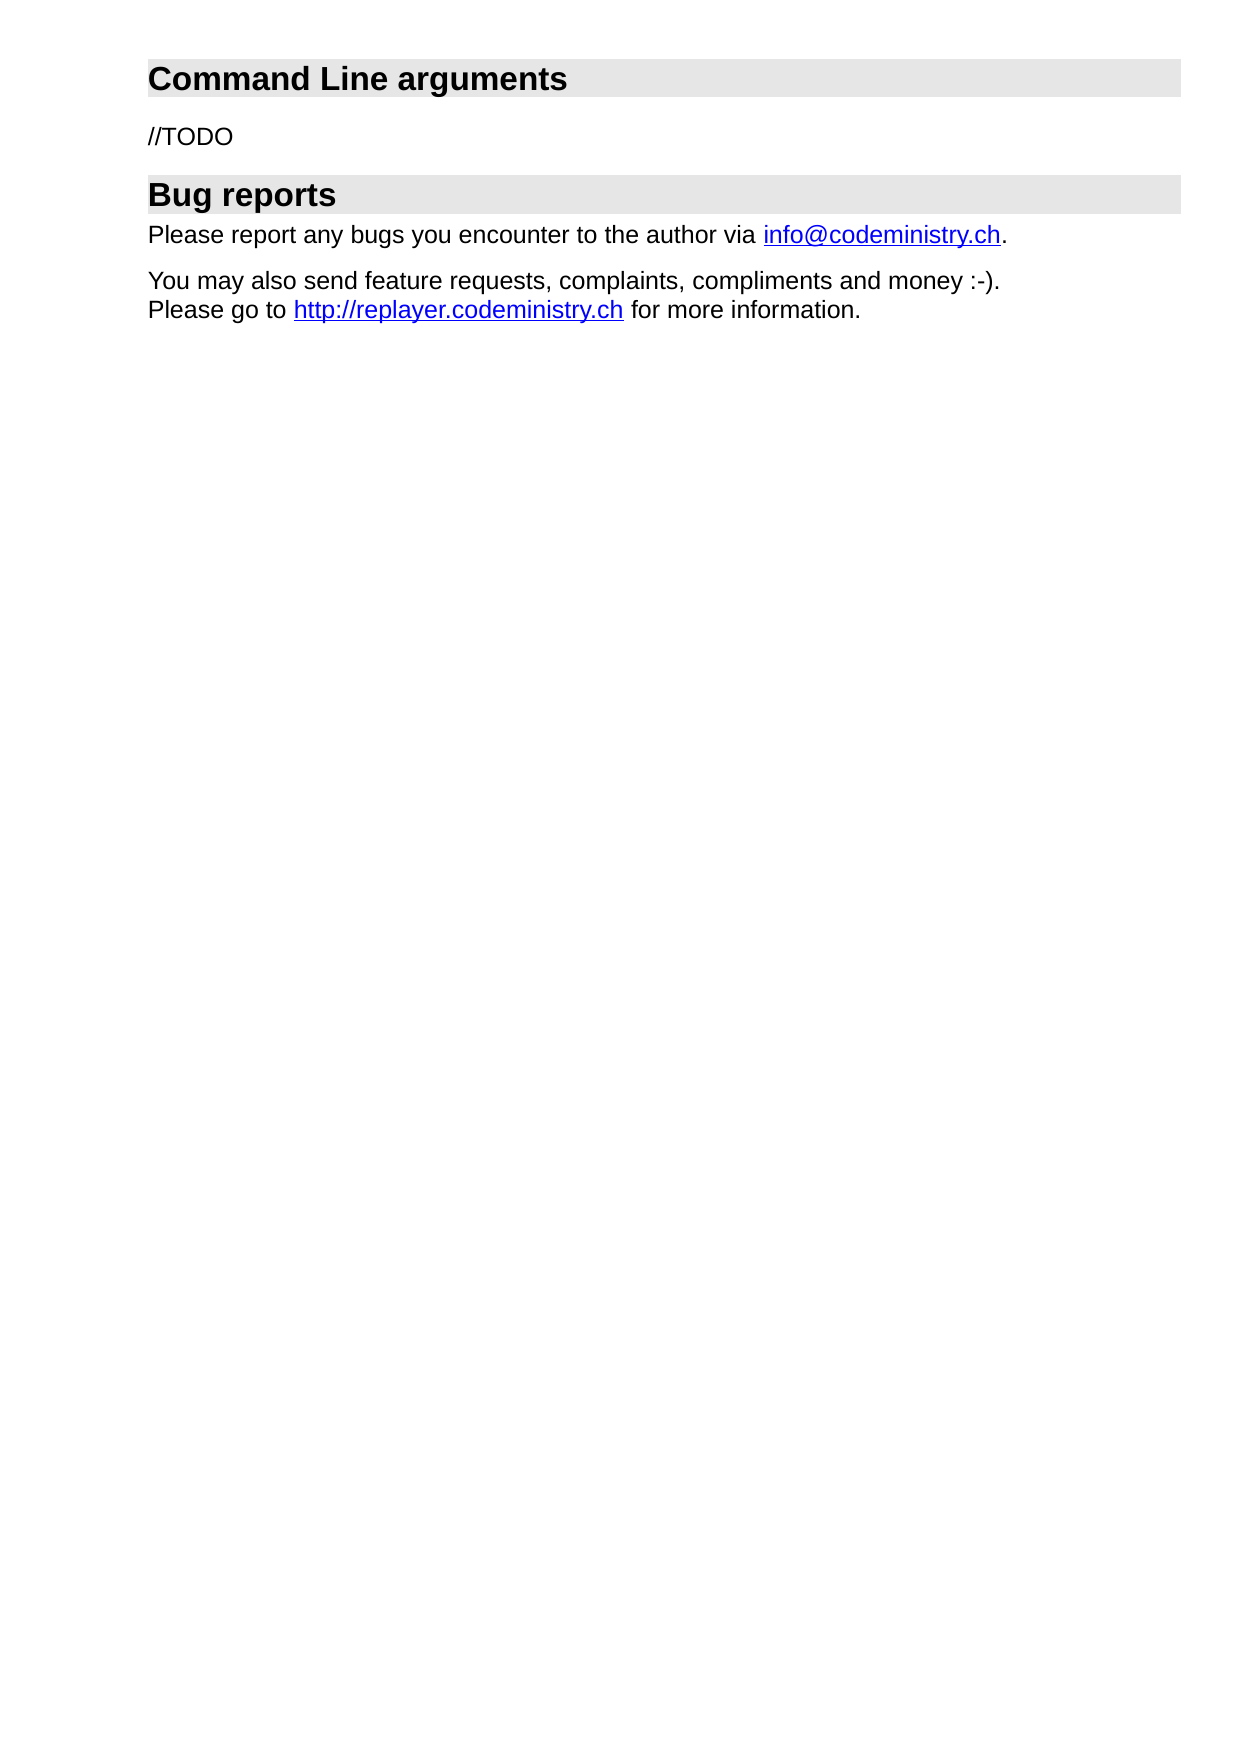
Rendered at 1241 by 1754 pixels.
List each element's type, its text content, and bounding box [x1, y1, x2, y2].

subtitle Command Line arguments [148, 59, 1181, 97]
text You may also send feature requests, complaints, compliments and money :-). Please go to http://replayer.codeministry.ch for more information. [148, 266, 1181, 324]
subtitle Bug reports [148, 175, 1181, 214]
text //TODO [148, 121, 1181, 150]
text Please report any bugs you encounter to the author via info@codeministry.ch. [148, 220, 1181, 249]
